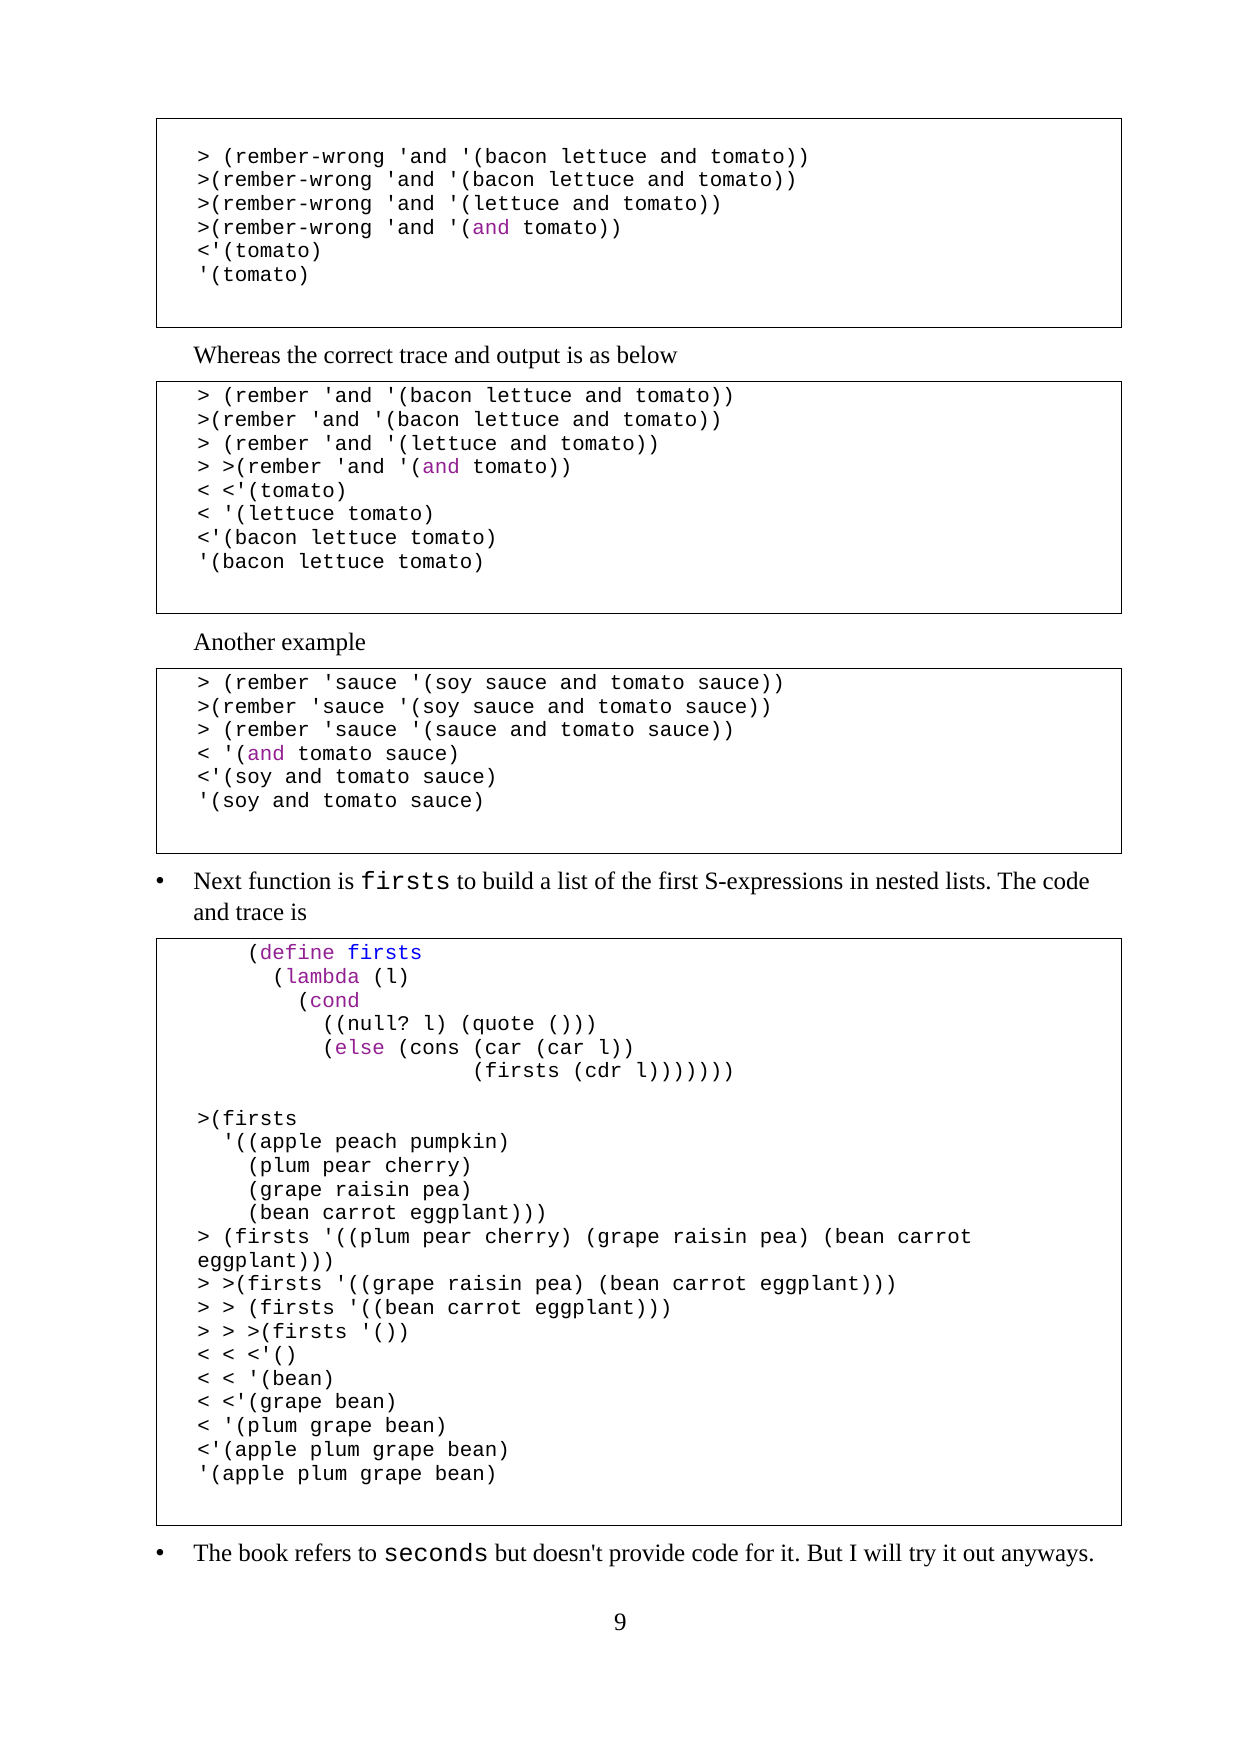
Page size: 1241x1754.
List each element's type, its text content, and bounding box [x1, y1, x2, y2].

list < < '(bean) [157, 1364, 1121, 1388]
list >(firsts [157, 1104, 1121, 1127]
list > (rember 'sauce '(soy sauce and tomato sauce)) [157, 669, 1121, 692]
list > (rember 'and '(bacon lettuce and tomato)) [157, 382, 1121, 405]
list > >(rember 'and '(and tomato)) [157, 452, 1121, 476]
list '((apple peach pumpkin) [157, 1127, 1121, 1151]
list < <'(tomato) [157, 476, 1121, 499]
list (plum pear cherry) [157, 1151, 1121, 1175]
list < '(lettuce tomato) [157, 499, 1121, 523]
list '(apple plum grape bean) [157, 1458, 1121, 1486]
list Another example [156, 627, 1122, 656]
list (firsts (cdr l))))))) [157, 1057, 1121, 1080]
list >(rember 'sauce '(soy sauce and tomato sauce)) [157, 692, 1121, 715]
list >(rember 'and '(bacon lettuce and tomato)) [157, 405, 1121, 428]
list <'(bacon lettuce tomato) [157, 523, 1121, 547]
list >(rember-wrong 'and '(lettuce and tomato)) [157, 189, 1121, 213]
list >(rember-wrong 'and '(bacon lettuce and tomato)) [157, 165, 1121, 189]
list Whereas the correct trace and output is as below [156, 340, 1122, 369]
list < '(plum grape bean) [157, 1411, 1121, 1435]
list (bean carrot eggplant))) [157, 1198, 1121, 1222]
list <'(tomato) [157, 236, 1121, 260]
list Next function is firsts to build a list of the first S-expressions in nested lists. The code and trace is [156, 866, 1122, 926]
list > (rember 'sauce '(sauce and tomato sauce)) [157, 715, 1121, 739]
list > (rember-wrong 'and '(bacon lettuce and tomato)) [157, 142, 1121, 165]
list <'(apple plum grape bean) [157, 1435, 1121, 1458]
list (cond [157, 986, 1121, 1009]
list <'(soy and tomato sauce) [157, 763, 1121, 786]
list > (rember 'and '(lettuce and tomato)) [157, 428, 1121, 452]
list > (firsts '((plum pear cherry) (grape raisin pea) (bean carrot eggplant))) [157, 1222, 1121, 1269]
list < '(and tomato sauce) [157, 739, 1121, 763]
list >(rember-wrong 'and '(and tomato)) [157, 213, 1121, 236]
list > >(firsts '((grape raisin pea) (bean carrot eggplant))) [157, 1269, 1121, 1293]
list < <'(grape bean) [157, 1388, 1121, 1411]
list '(bacon lettuce tomato) [157, 547, 1121, 574]
list < < <'() [157, 1340, 1121, 1364]
list (define firsts [157, 939, 1121, 962]
list (else (cons (car (car l)) [157, 1033, 1121, 1057]
list '(soy and tomato sauce) [157, 786, 1121, 814]
list > > >(firsts '()) [157, 1317, 1121, 1340]
list (lambda (l) [157, 962, 1121, 986]
list (grape raisin pea) [157, 1175, 1121, 1198]
list > > (firsts '((bean carrot eggplant))) [157, 1293, 1121, 1317]
list The book refers to seconds but doesn't provide code for it. But I will try it out anyways. [156, 1538, 1122, 1569]
list '(tomato) [157, 260, 1121, 288]
list ((null? l) (quote ())) [157, 1009, 1121, 1033]
